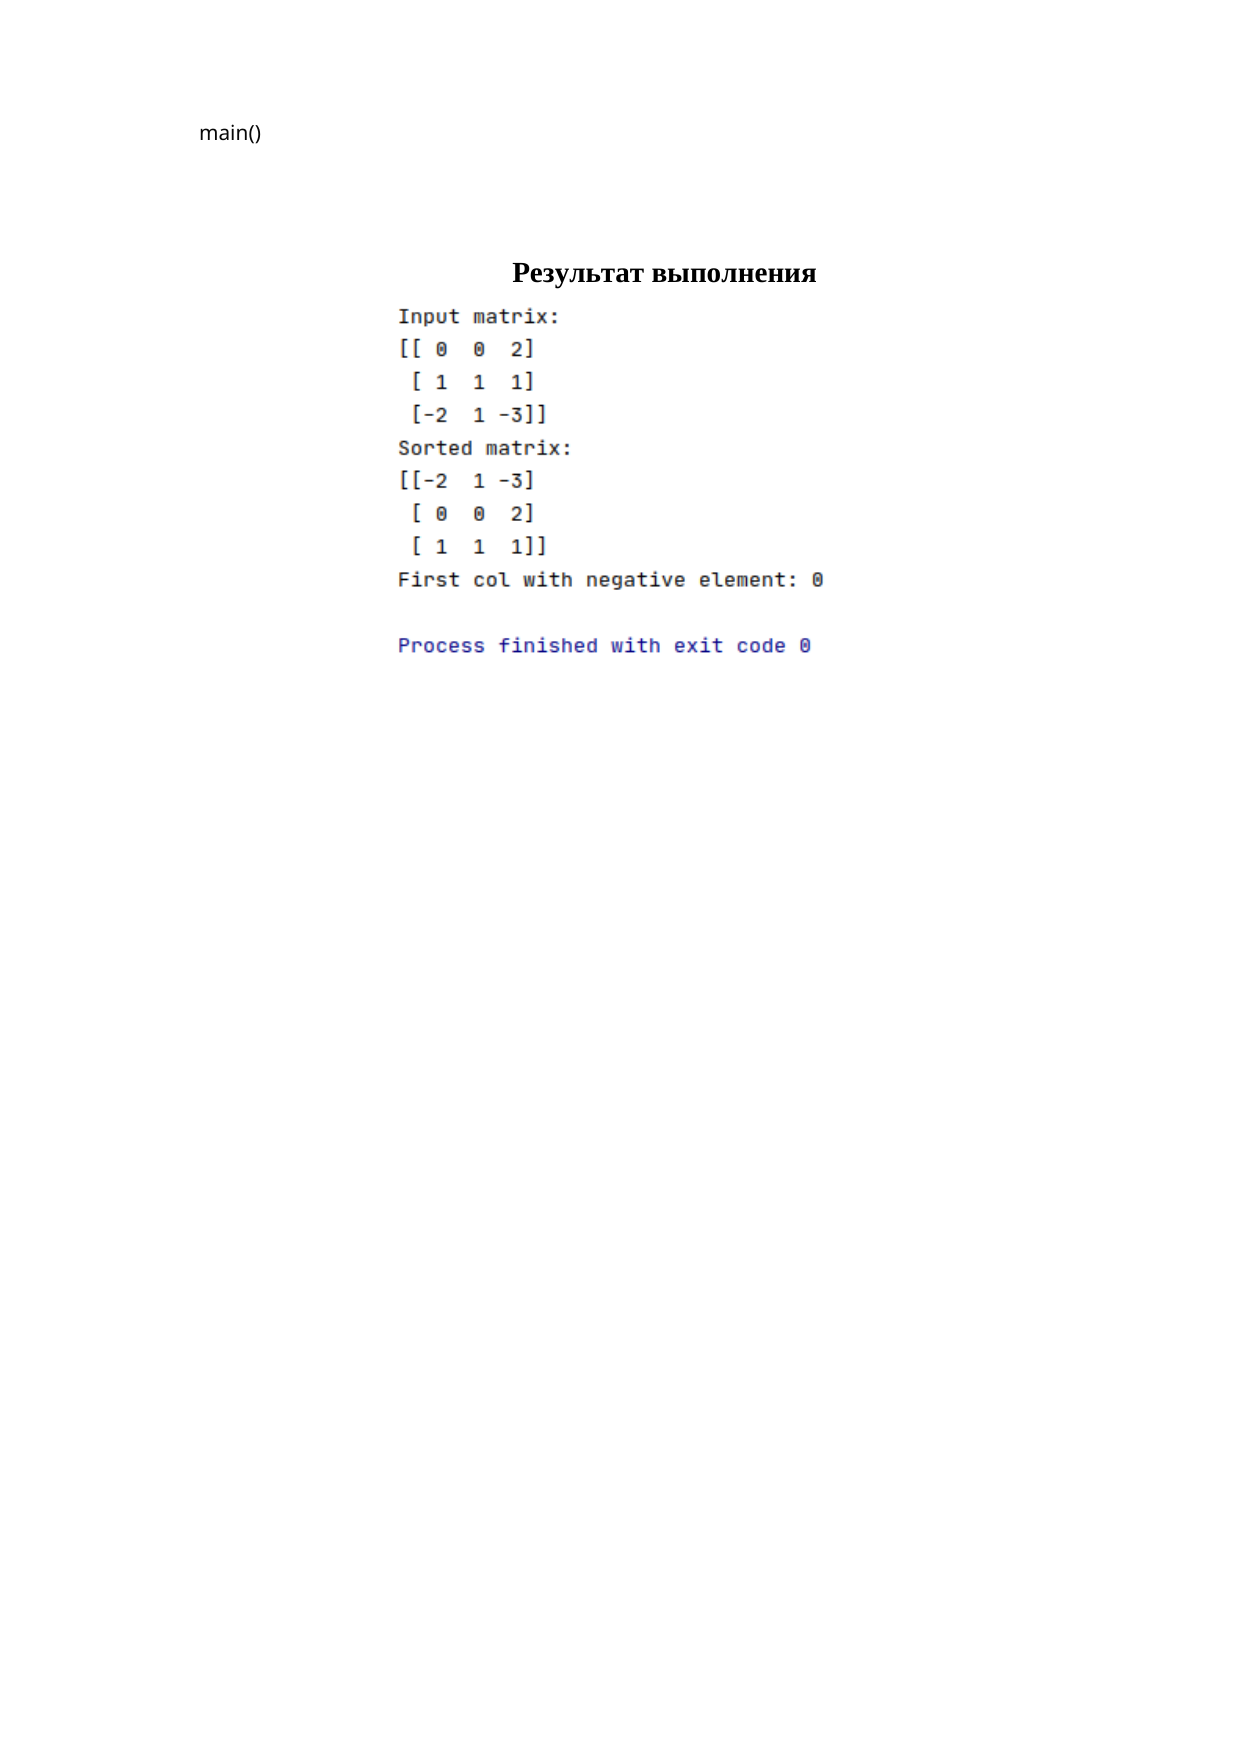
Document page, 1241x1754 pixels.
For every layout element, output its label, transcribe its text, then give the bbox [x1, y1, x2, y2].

text Результат выполнения [177, 255, 1152, 288]
text main() [177, 118, 1152, 183]
picture [384, 300, 944, 673]
